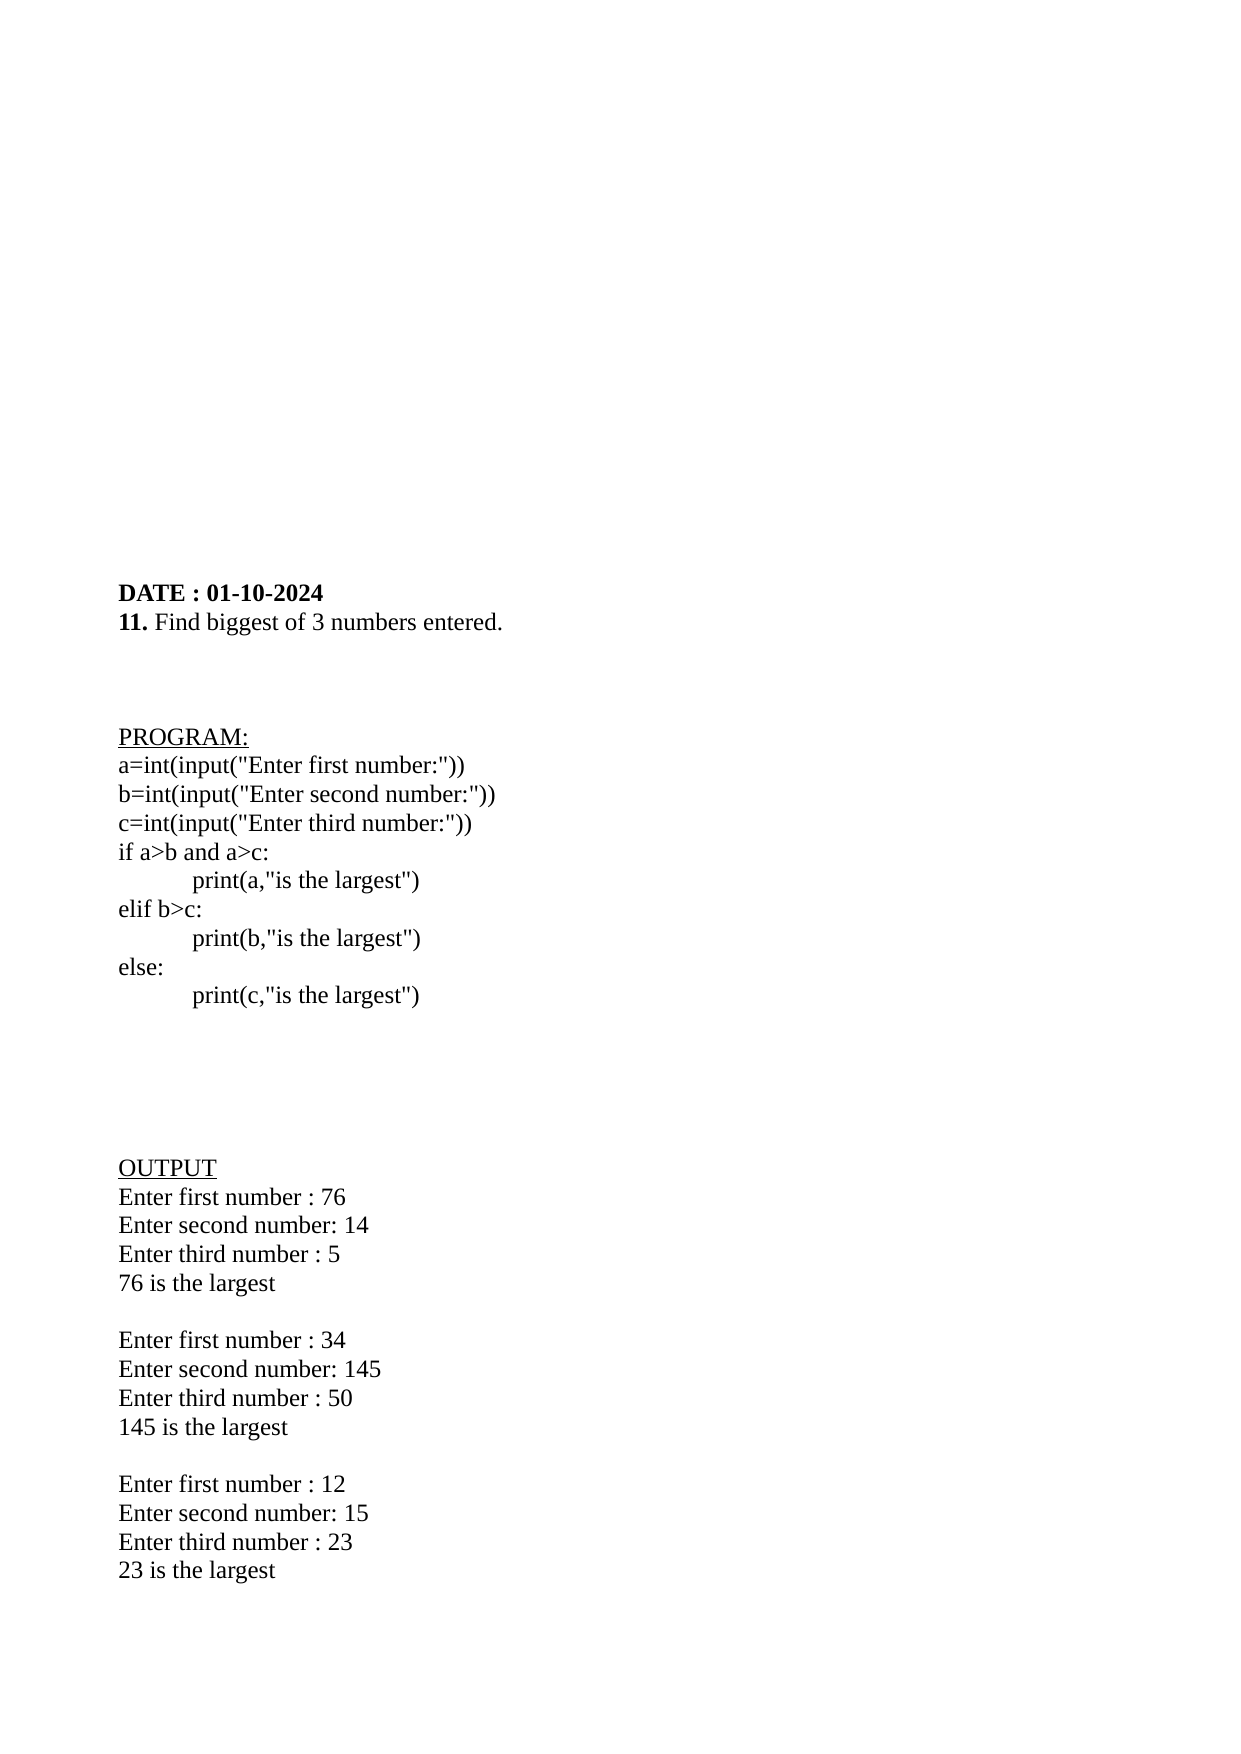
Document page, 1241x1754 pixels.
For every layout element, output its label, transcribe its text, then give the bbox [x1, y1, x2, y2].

text DATE : 01-10-2024 [118, 578, 1122, 607]
text Enter third number : 50 [118, 1383, 1122, 1412]
text Enter second number: 145 [118, 1354, 1122, 1383]
text 145 is the largest [118, 1412, 1122, 1441]
text Enter first number : 76 [118, 1182, 1122, 1211]
text PROGRAM: [118, 722, 1122, 751]
text Enter second number: 15 [118, 1498, 1122, 1527]
text Enter first number : 12 [118, 1469, 1122, 1498]
text print(b,"is the largest") [118, 923, 1122, 952]
text c=int(input("Enter third number:")) [118, 808, 1122, 837]
text b=int(input("Enter second number:")) [118, 779, 1122, 808]
text OUTPUT [118, 1153, 1122, 1182]
text 76 is the largest [118, 1268, 1122, 1297]
text print(a,"is the largest") [118, 866, 1122, 894]
text elif b>c: [118, 894, 1122, 923]
text Enter third number : 5 [118, 1239, 1122, 1268]
text if a>b and a>c: [118, 837, 1122, 866]
text Enter third number : 23 [118, 1527, 1122, 1556]
text 11. Find biggest of 3 numbers entered. [118, 607, 1122, 636]
text a=int(input("Enter first number:")) [118, 751, 1122, 779]
text Enter first number : 34 [118, 1326, 1122, 1354]
text 23 is the largest [118, 1556, 1122, 1584]
text else: [118, 952, 1122, 981]
text print(c,"is the largest") [118, 981, 1122, 1009]
text Enter second number: 14 [118, 1211, 1122, 1239]
